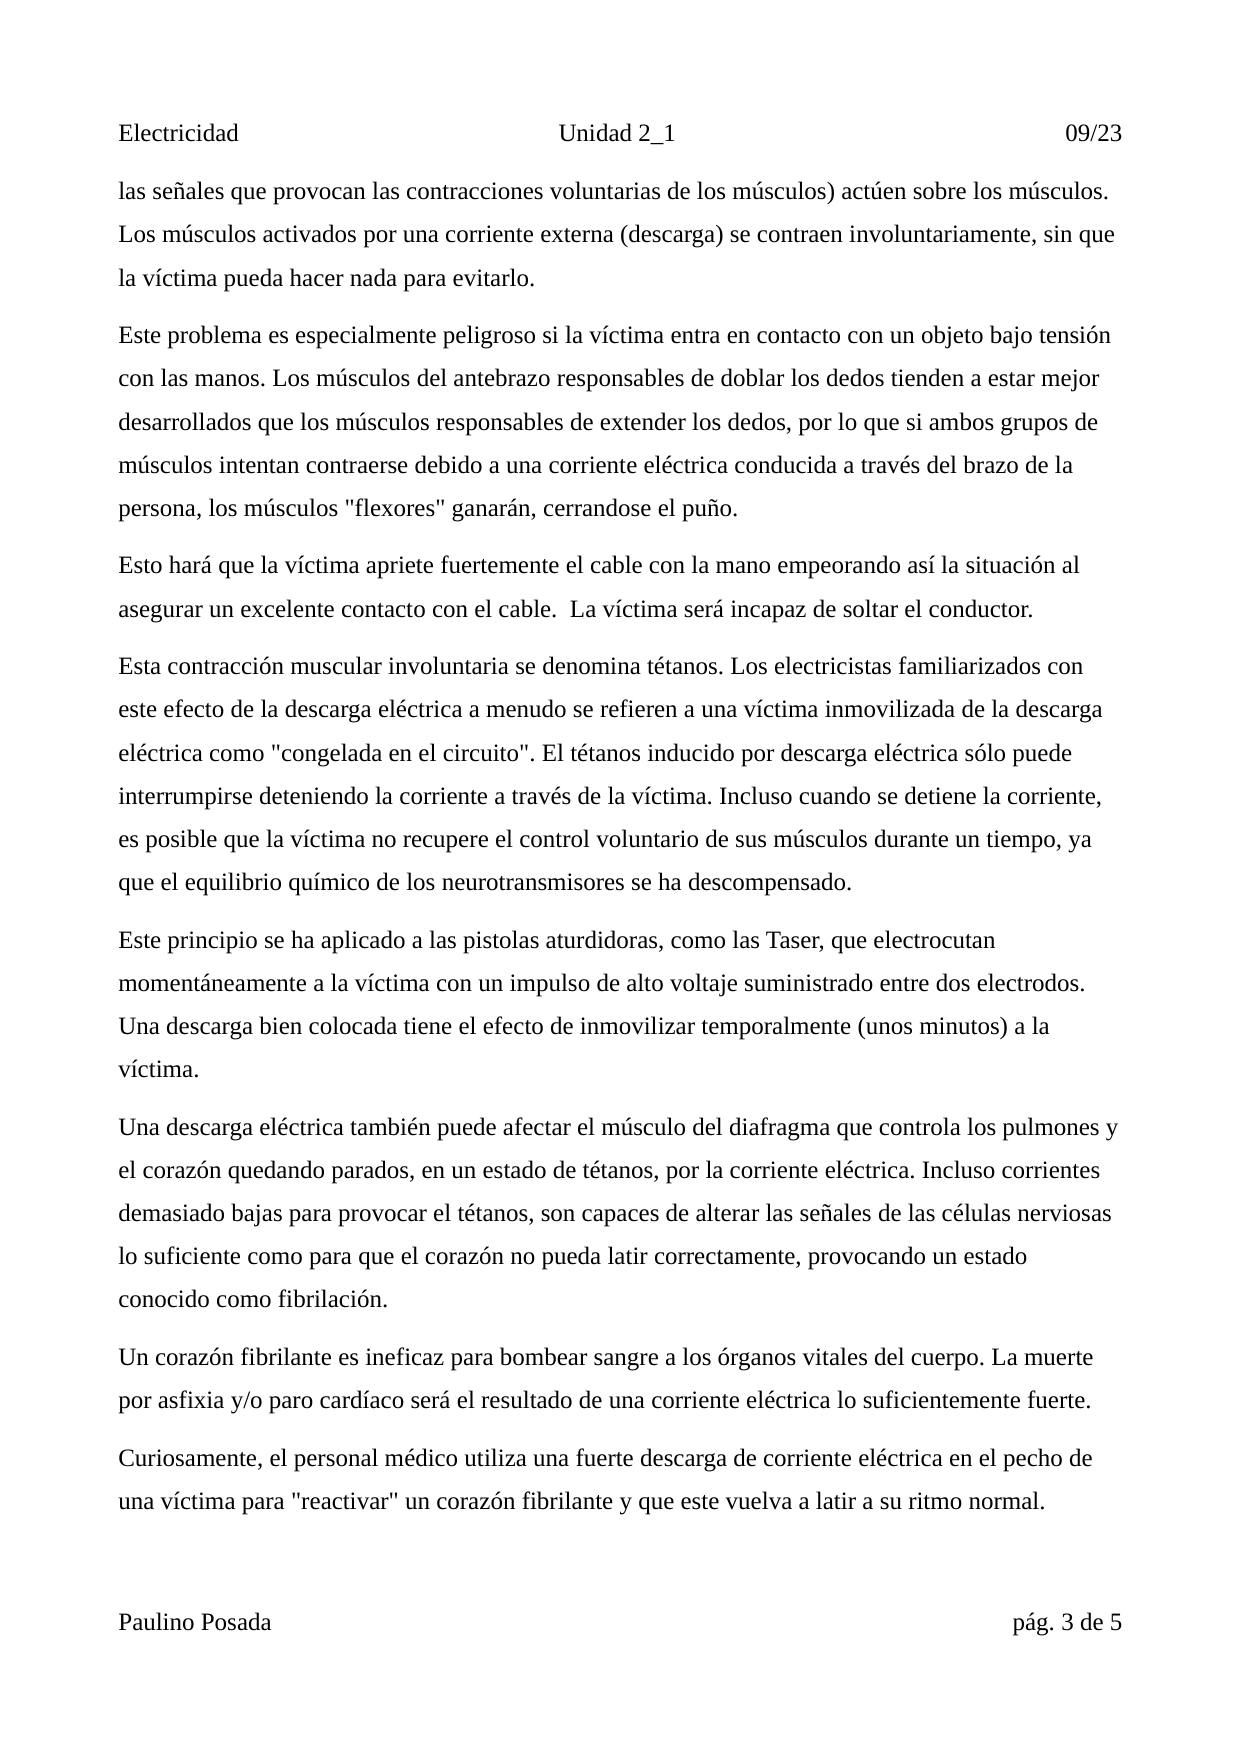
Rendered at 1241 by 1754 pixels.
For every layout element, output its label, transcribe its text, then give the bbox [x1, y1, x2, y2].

text Una descarga eléctrica también puede afectar el músculo del diafragma que controla los pulmones y el corazón quedando parados, en un estado de tétanos, por la corriente eléctrica. Incluso corrientes demasiado bajas para provocar el tétanos, son capaces de alterar las señales de las células nerviosas lo suficiente como para que el corazón no pueda latir correctamente, provocando un estado conocido como fibrilación. [118, 1112, 1122, 1313]
text las señales que provocan las contracciones voluntarias de los músculos) actúen sobre los músculos. Los músculos activados por una corriente externa (descarga) se contraen involuntariamente, sin que la víctima pueda hacer nada para evitarlo. [118, 176, 1122, 291]
text Un corazón fibrilante es ineficaz para bombear sangre a los órganos vitales del cuerpo. La muerte por asfixia y/o paro cardíaco será el resultado de una corriente eléctrica lo suficientemente fuerte. [118, 1342, 1122, 1414]
text Esta contracción muscular involuntaria se denomina tétanos. Los electricistas familiarizados con este efecto de la descarga eléctrica a menudo se refieren a una víctima inmovilizada de la descarga eléctrica como "congelada en el circuito". El tétanos inducido por descarga eléctrica sólo puede interrumpirse deteniendo la corriente a través de la víctima. Incluso cuando se detiene la corriente, es posible que la víctima no recupere el control voluntario de sus músculos durante un tiempo, ya que el equilibrio químico de los neurotransmisores se ha descompensado. [118, 651, 1122, 896]
text Curiosamente, el personal médico utiliza una fuerte descarga de corriente eléctrica en el pecho de una víctima para "reactivar" un corazón fibrilante y que este vuelva a latir a su ritmo normal. [118, 1443, 1122, 1515]
text Este problema es especialmente peligroso si la víctima entra en contacto con un objeto bajo tensión con las manos. Los músculos del antebrazo responsables de doblar los dedos tienden a estar mejor desarrollados que los músculos responsables de extender los dedos, por lo que si ambos grupos de músculos intentan contraerse debido a una corriente eléctrica conducida a través del brazo de la persona, los músculos "flexores" ganarán, cerrandose el puño. [118, 320, 1122, 522]
text Este principio se ha aplicado a las pistolas aturdidoras, como las Taser, que electrocutan momentáneamente a la víctima con un impulso de alto voltaje suministrado entre dos electrodos. Una descarga bien colocada tiene el efecto de inmovilizar temporalmente (unos minutos) a la víctima. [118, 925, 1122, 1083]
text Esto hará que la víctima apriete fuertemente el cable con la mano empeorando así la situación al asegurar un excelente contacto con el cable. La víctima será incapaz de soltar el conductor. [118, 551, 1122, 622]
